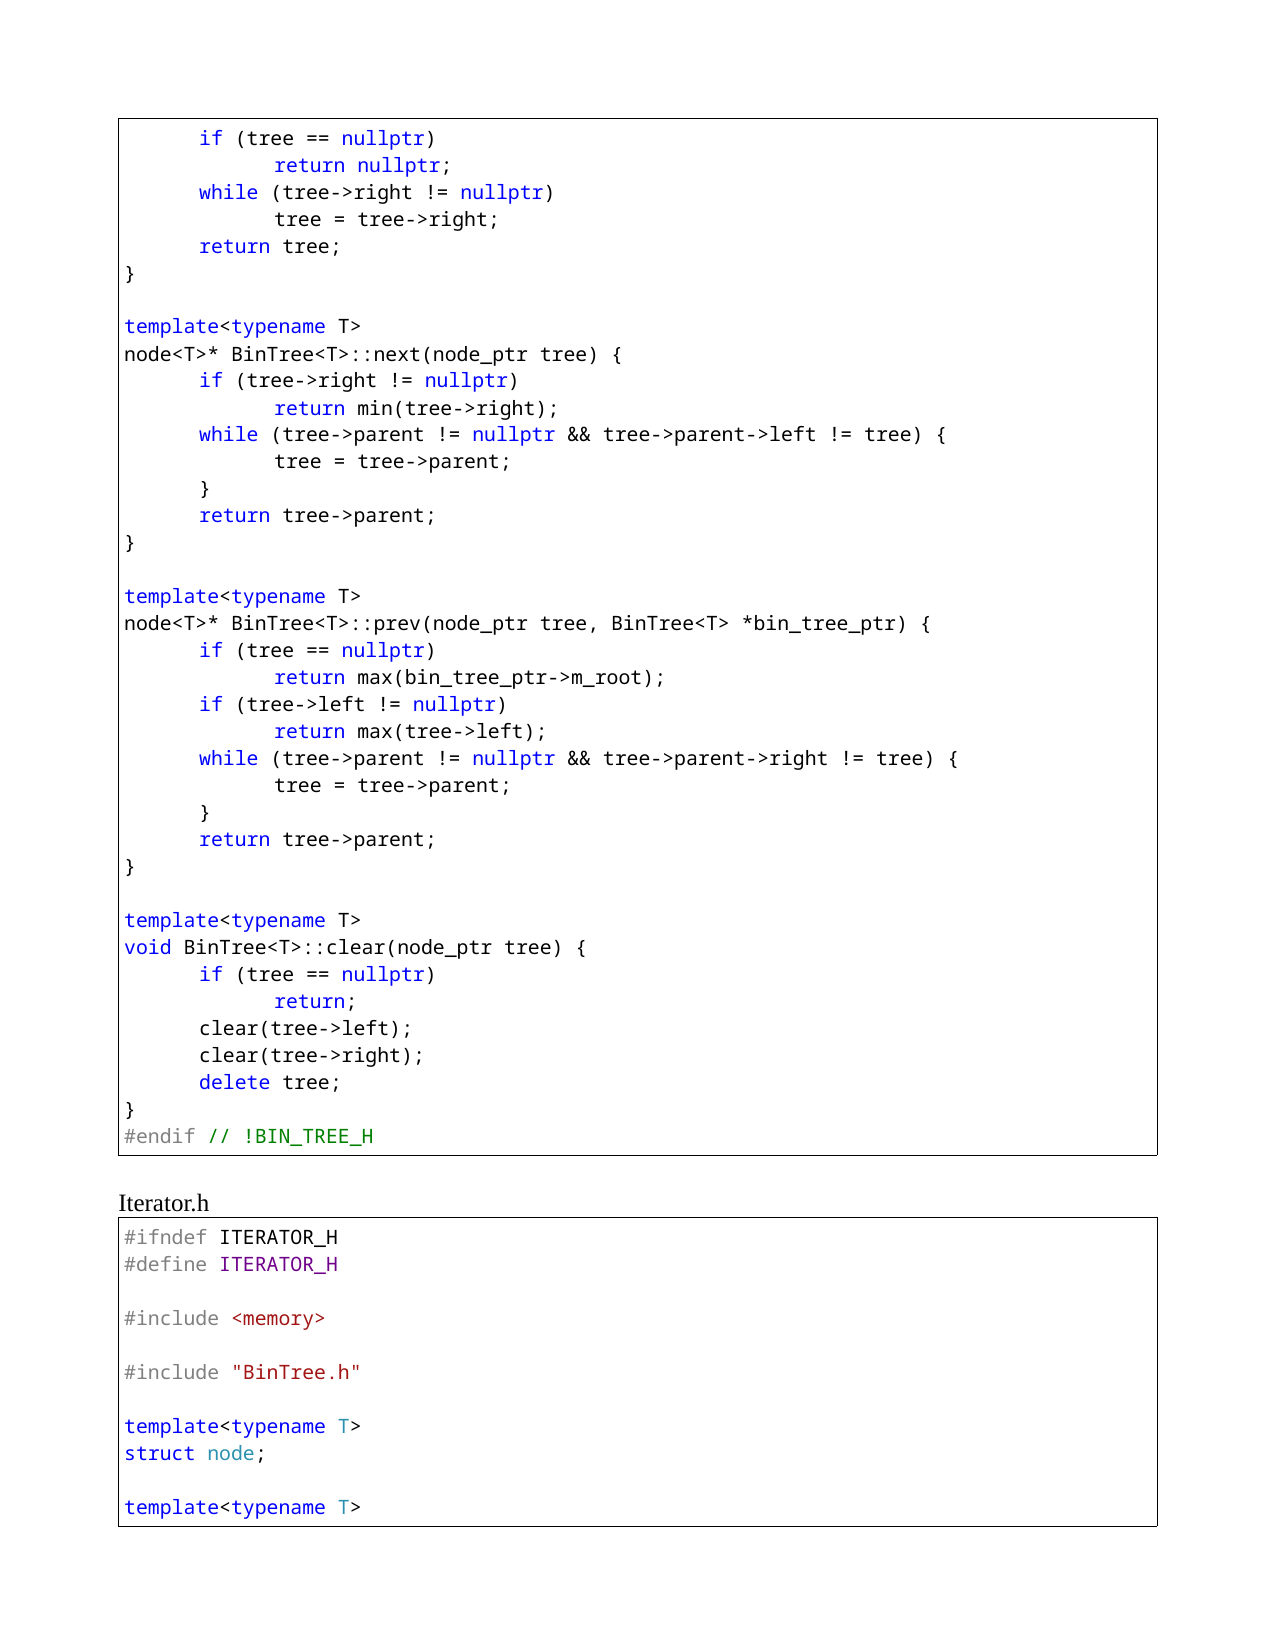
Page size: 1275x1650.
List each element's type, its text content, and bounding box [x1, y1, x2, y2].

table_header #ifndef ITERATOR_H #define ITERATOR_H #include <memory> #include "BinTree.h" template<typename T> struct node; template<typename T> [119, 1218, 1157, 1526]
table_header if (tree == nullptr) return nullptr; while (tree->right != nullptr) tree = tree->right; return tree; } template<typename T> node<T>* BinTree<T>::next(node_ptr tree) { if (tree->right != nullptr) return min(tree->right); while (tree->parent != nullptr && tree->parent->left != tree) { tree = tree->parent; } return tree->parent; } template<typename T> node<T>* BinTree<T>::prev(node_ptr tree, BinTree<T> *bin_tree_ptr) { if (tree == nullptr) return max(bin_tree_ptr->m_root); if (tree->left != nullptr) return max(tree->left); while (tree->parent != nullptr && tree->parent->right != tree) { tree = tree->parent; } return tree->parent; } template<typename T> void BinTree<T>::clear(node_ptr tree) { if (tree == nullptr) return; clear(tree->left); clear(tree->right); delete tree; } #endif // !BIN_TREE_H [119, 119, 1157, 1155]
text Iterator.h [118, 1188, 1157, 1217]
